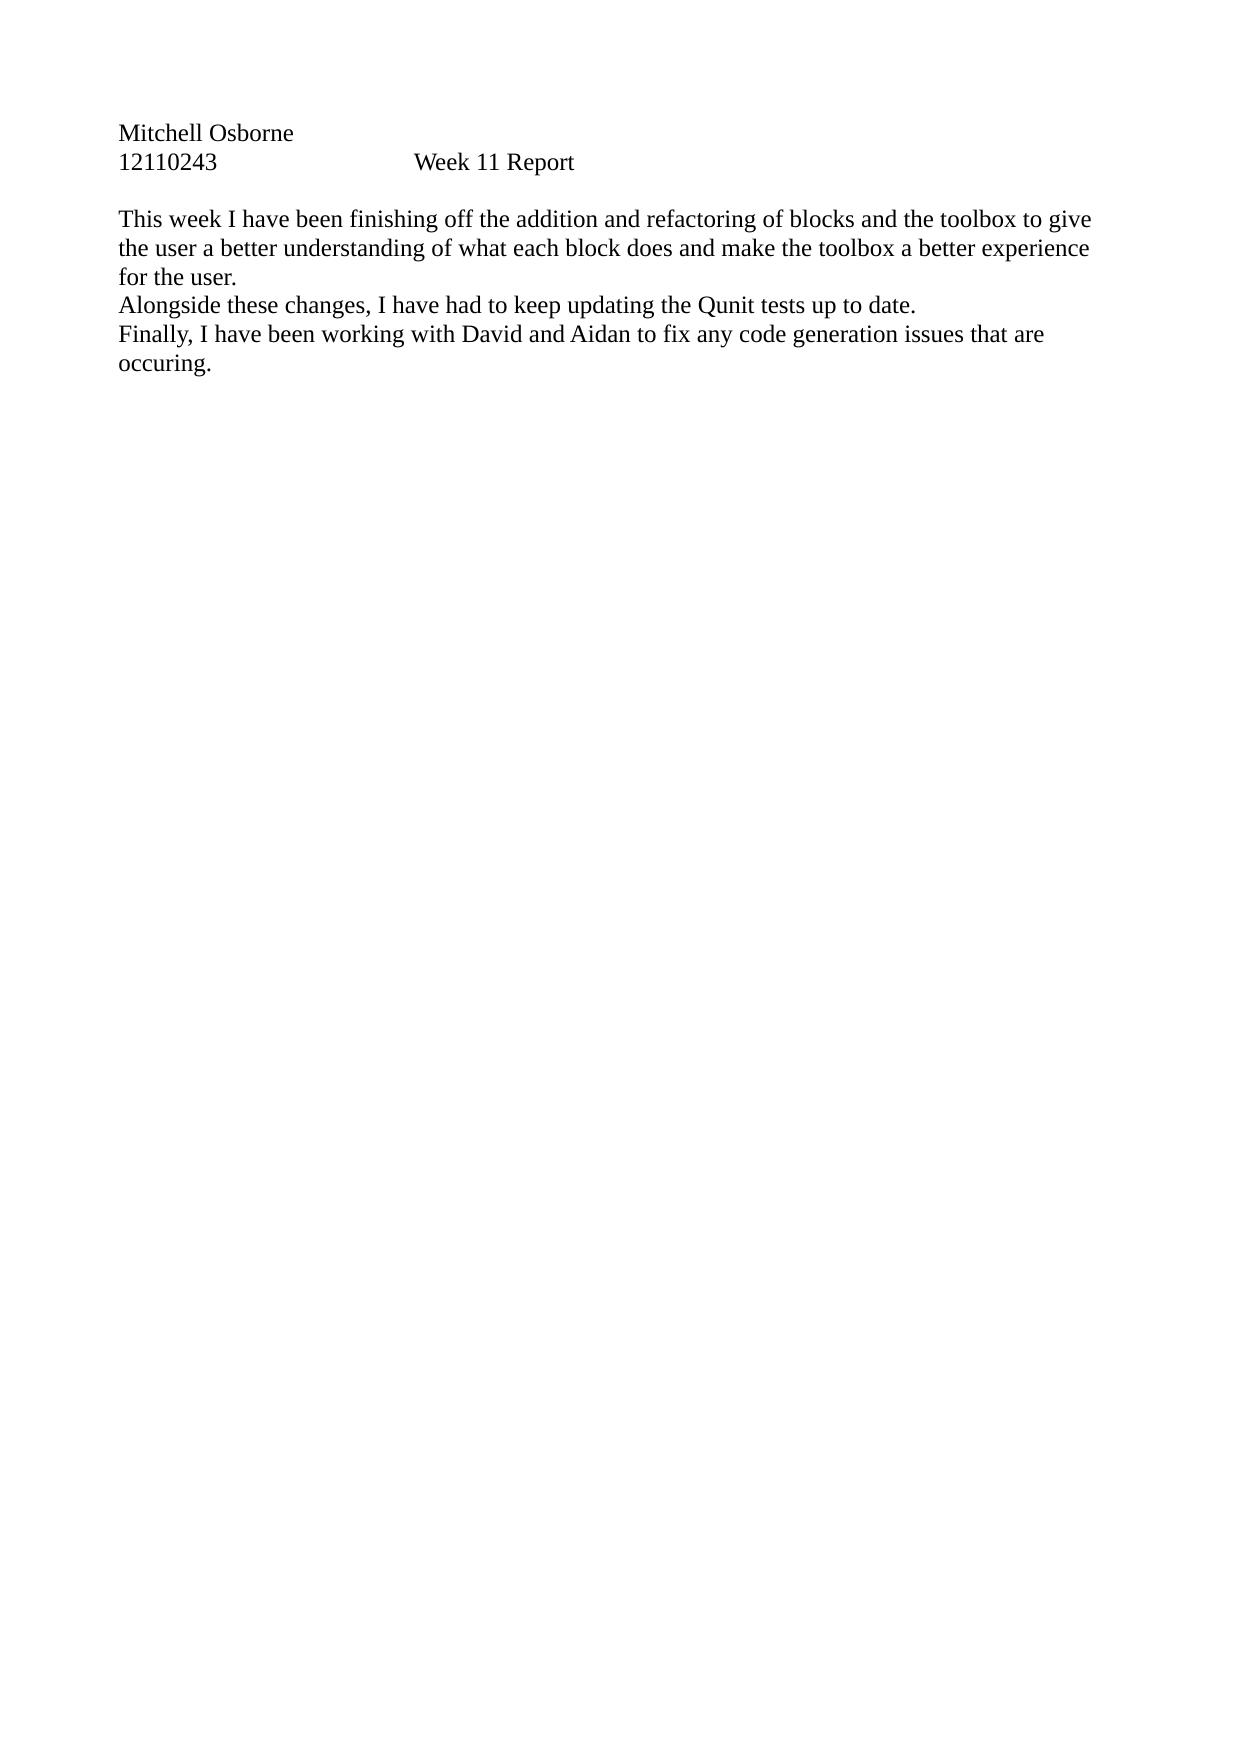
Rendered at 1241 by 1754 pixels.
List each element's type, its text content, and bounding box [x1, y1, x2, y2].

text Finally, I have been working with David and Aidan to fix any code generation issues that are occuring. [118, 319, 1122, 377]
text Mitchell Osborne [118, 118, 1122, 147]
text 12110243 Week 11 Report [118, 147, 1122, 176]
text This week I have been finishing off the addition and refactoring of blocks and the toolbox to give the user a better understanding of what each block does and make the toolbox a better experience for the user. [118, 204, 1122, 291]
text Alongside these changes, I have had to keep updating the Qunit tests up to date. [118, 291, 1122, 319]
